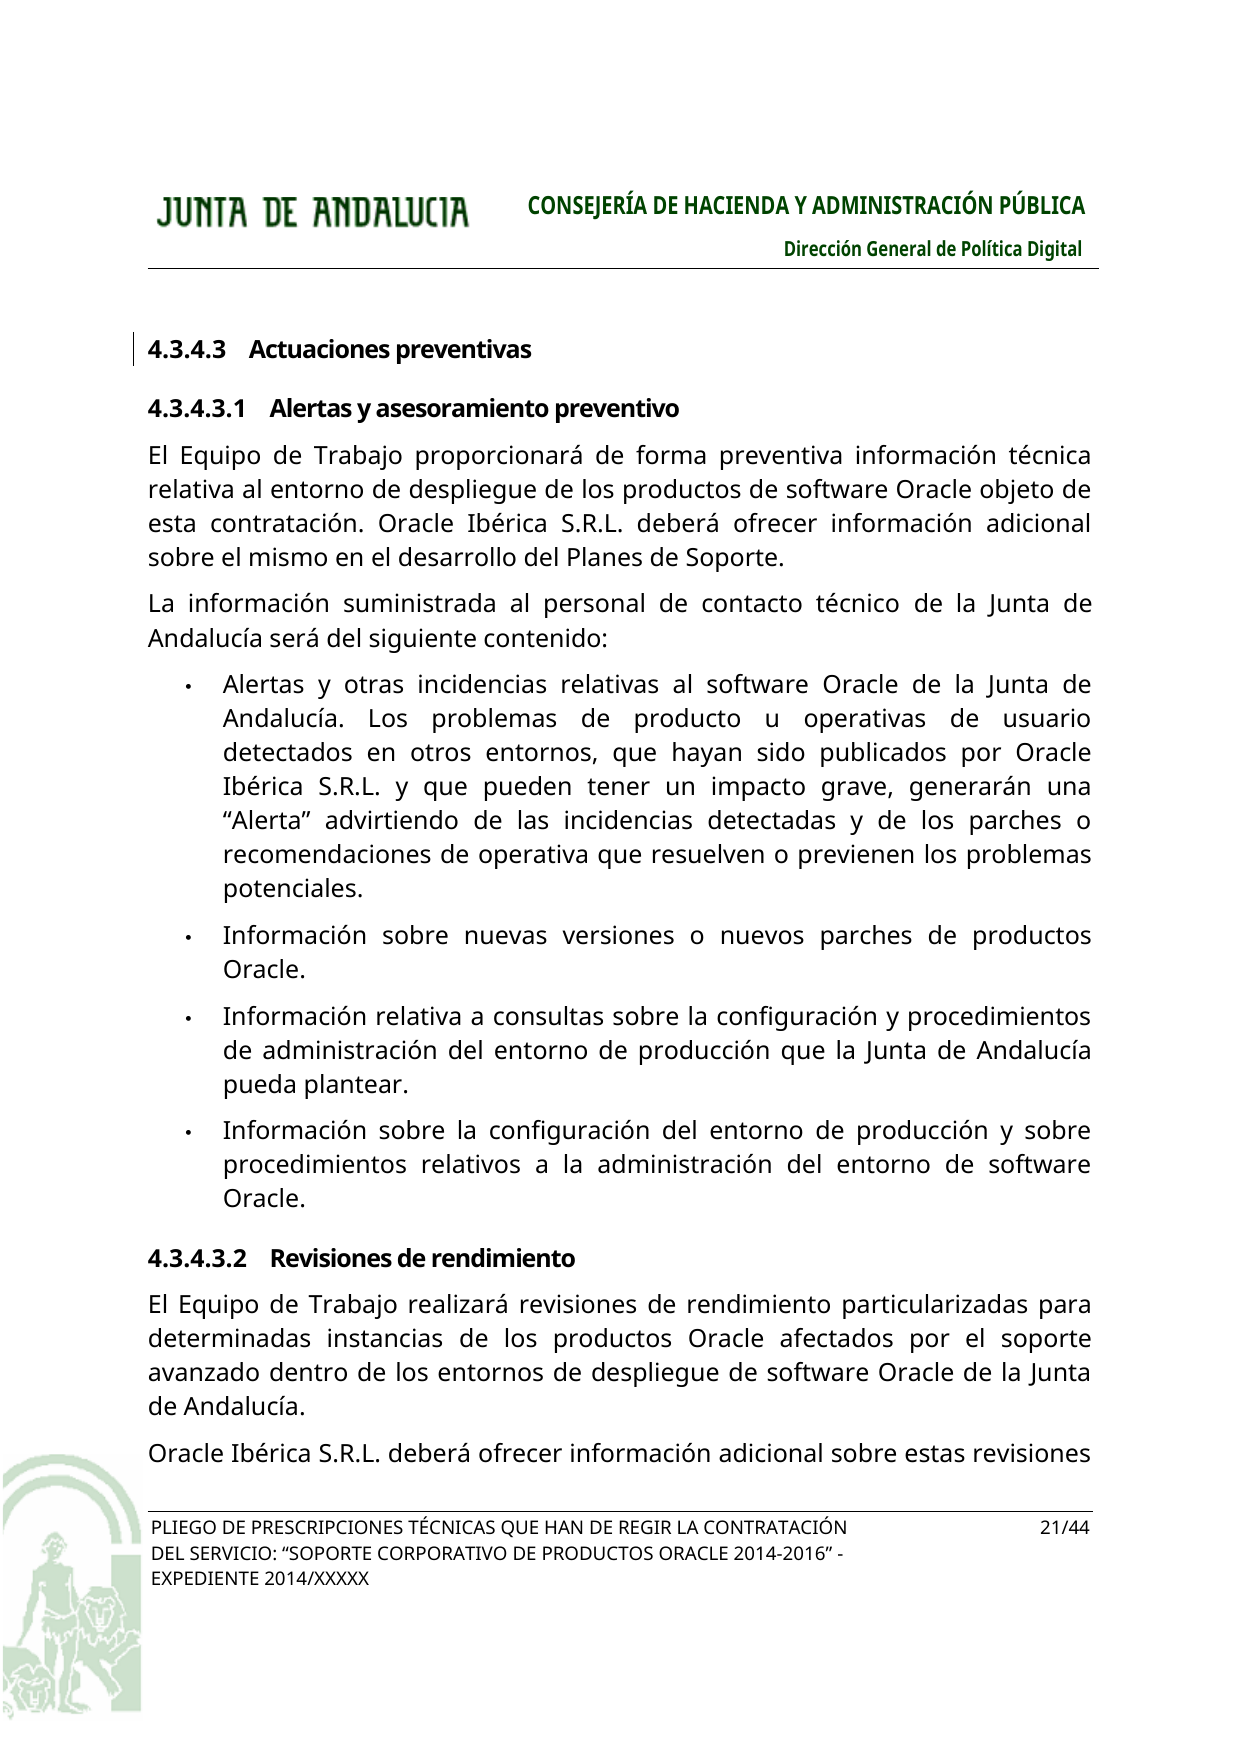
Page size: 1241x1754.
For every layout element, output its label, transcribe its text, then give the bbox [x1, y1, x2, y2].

text El Equipo de Trabajo proporcionará de forma preventiva información técnica relativa al entorno de despliegue de los productos de software Oracle objeto de esta contratación. Oracle Ibérica S.R.L. deberá ofrecer información adicional sobre el mismo en el desarrollo del Planes de Soporte. [148, 437, 1093, 574]
picture [2, 1454, 144, 1722]
text La información suministrada al personal de contacto técnico de la Junta de Andalucía será del siguiente contenido: [148, 586, 1093, 654]
subtitle Alertas y asesoramiento preventivo [148, 391, 1093, 425]
text El Equipo de Trabajo realizará revisiones de rendimiento particularizadas para determinadas instancias de los productos Oracle afectados por el soporte avanzado dentro de los entornos de despliegue de software Oracle de la Junta de Andalucía. [148, 1287, 1093, 1423]
list Información sobre la configuración del entorno de producción y sobre procedimientos relativos a la administración del entorno de software Oracle. [185, 1113, 1093, 1215]
text Oracle Ibérica S.R.L. deberá ofrecer información adicional sobre estas revisiones [148, 1436, 1093, 1469]
list Información sobre nuevas versiones o nuevos parches de productos Oracle. [185, 918, 1093, 986]
subtitle Revisiones de rendimiento [148, 1240, 1093, 1274]
picture [156, 197, 471, 229]
subtitle Actuaciones preventivas [148, 332, 1093, 366]
list Alertas y otras incidencias relativas al software Oracle de la Junta de Andalucía. Los problemas de producto u operativas de usuario detectados en otros entornos, que hayan sido publicados por Oracle Ibérica S.R.L. y que pueden tener un impacto grave, generarán una “Alerta” advirtiendo de las incidencias detectadas y de los parches o recomendaciones de operativa que resuelven o previenen los problemas potenciales. [185, 667, 1093, 905]
list Información relativa a consultas sobre la configuración y procedimientos de administración del entorno de producción que la Junta de Andalucía pueda plantear. [185, 998, 1093, 1101]
